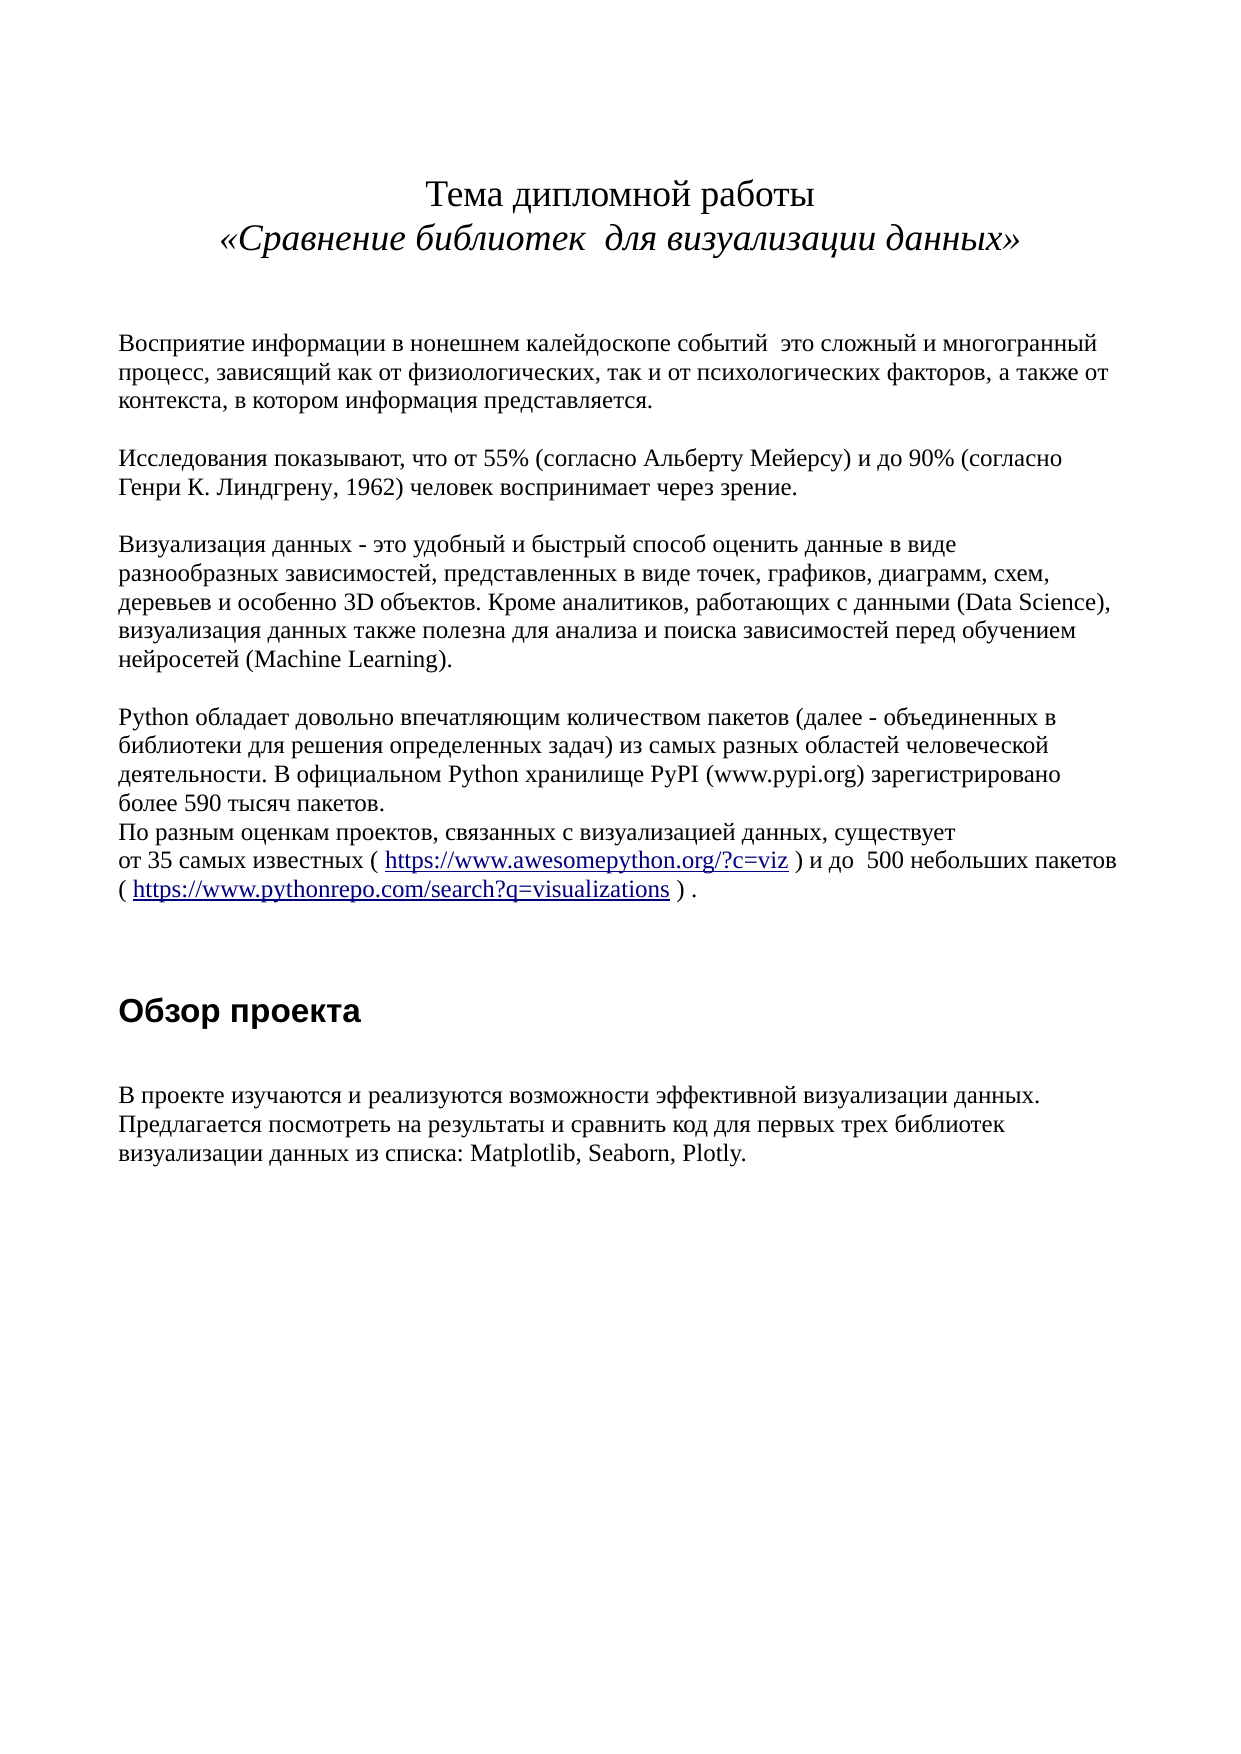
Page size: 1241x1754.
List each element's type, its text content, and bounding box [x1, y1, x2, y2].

text Восприятие информации в нонешнем калейдоскопе событий это сложный и многогранный процесс, зависящий как от физиологических, так и от психологических факторов, а также от контекста, в котором информация представляется. [118, 328, 1122, 414]
text Исследования показывают, что от 55% (согласно Альберту Мейерсу) и до 90% (согласно Генри К. Линдгрену, 1962) человек воспринимает через зрение. [118, 443, 1122, 501]
text В проекте изучаются и реализуются возможности эффективной визуализации данных. Предлагается посмотреть на результаты и сравнить код для первых трех библиотек визуализации данных из списка: Matplotlib, Seaborn, Plotly. [118, 1081, 1122, 1196]
text Визуализация данных - это удобный и быстрый способ оценить данные в виде разнообразных зависимостей, представленных в виде точек, графиков, диаграмм, схем, деревьев и особенно 3D объектов. Кроме аналитиков, работающих с данными (Data Science), визуализация данных также полезна для анализа и поиска зависимостей перед обучением нейросетей (Machine Learning). [118, 529, 1122, 673]
subtitle Тема дипломной работы «Сравнение библиотек для визуализации данных» [118, 172, 1122, 258]
text По разным оценкам проектов, связанных с визуализацией данных, существует [118, 817, 1122, 846]
subtitle Обзор проекта [118, 953, 1122, 1068]
text Python обладает довольно впечатляющим количеством пакетов (далее - объединенных в библиотеки для решения определенных задач) из самых разных областей человеческой деятельности. В официальном Python хранилище PyPI (www.pypi.org) зарегистрировано более 590 тысяч пакетов. [118, 702, 1122, 817]
text от 35 самых известных ( https://www.awesomepython.org/?c=viz ) и до 500 небольших пакетов ( https://www.pythonrepo.com/search?q=visualizations ) . [118, 846, 1122, 932]
